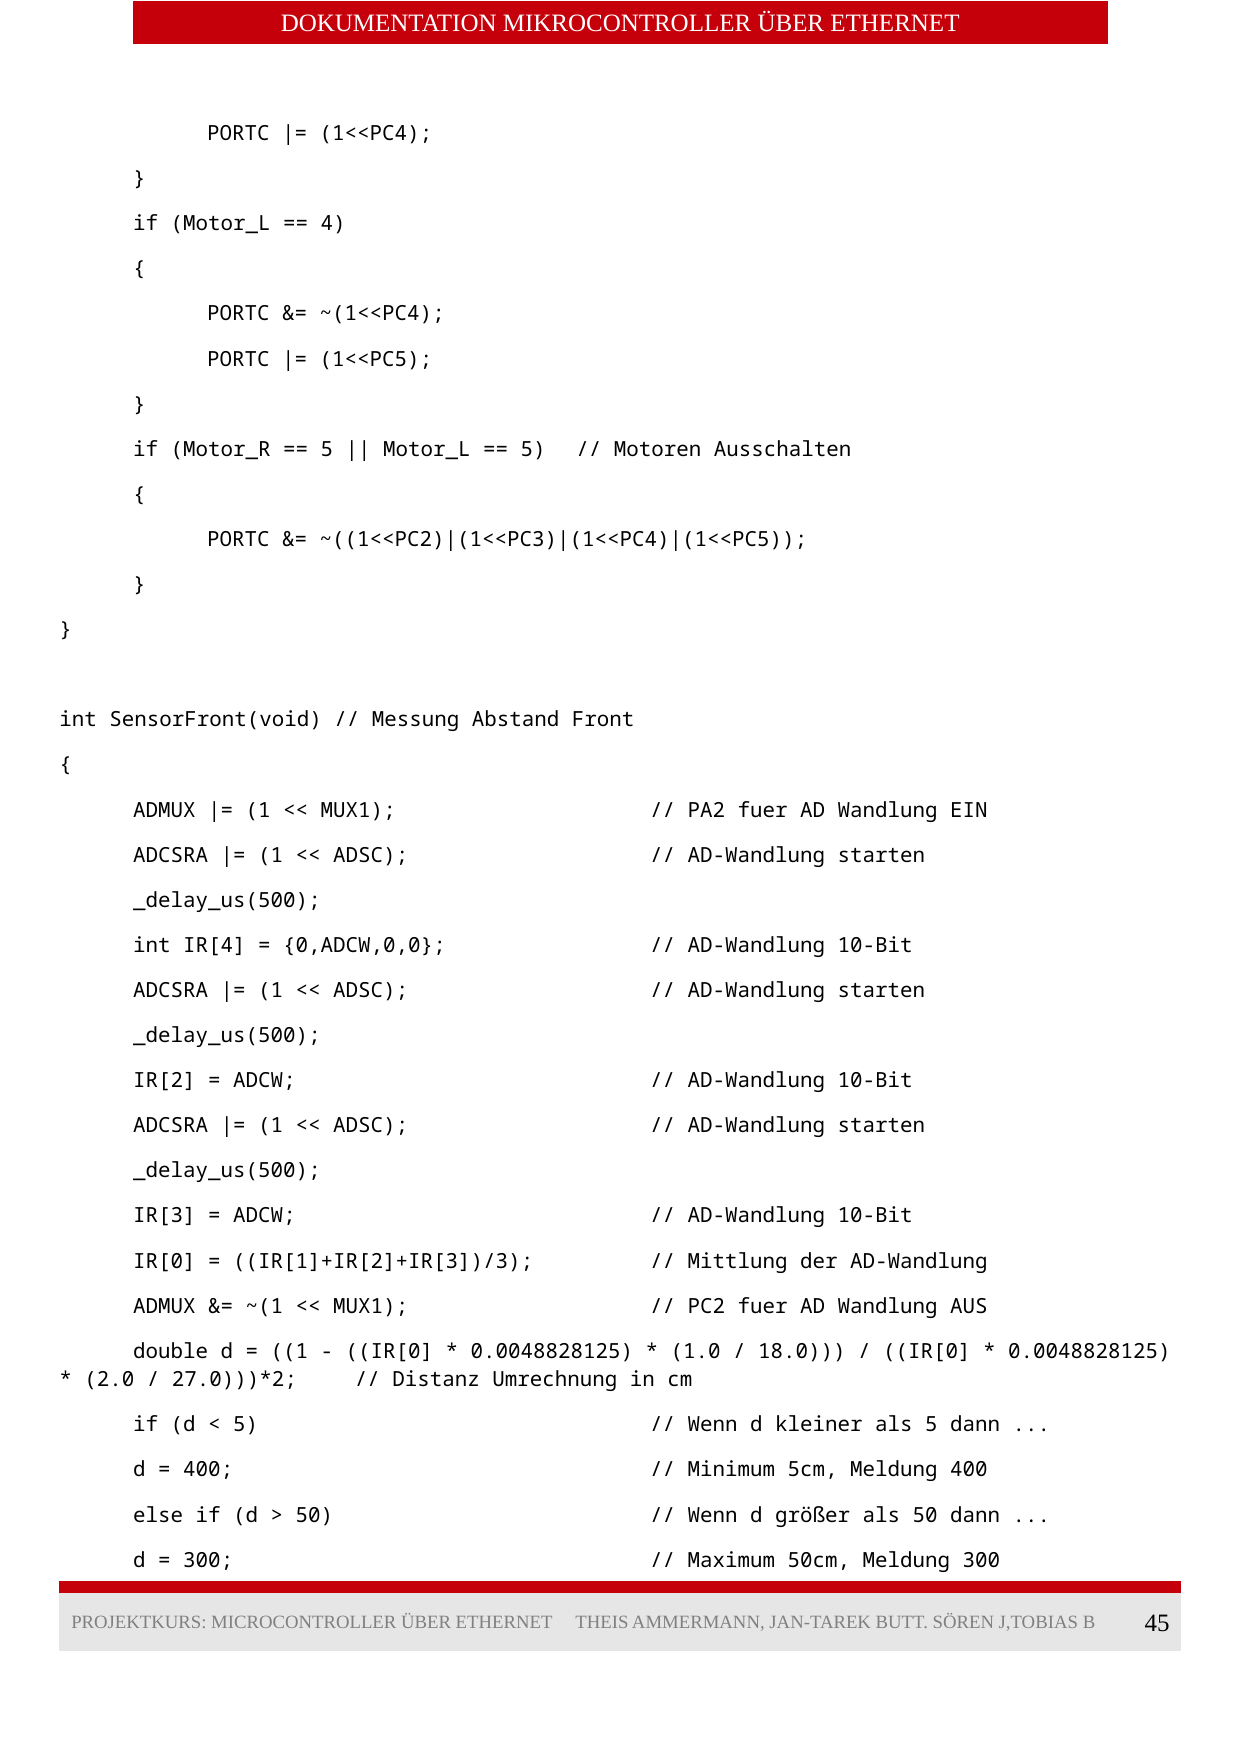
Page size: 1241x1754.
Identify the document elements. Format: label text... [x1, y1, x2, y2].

text else if (d > 50) // Wenn d größer als 50 dann ... [59, 1500, 1181, 1528]
text d = 400; // Minimum 5cm, Meldung 400 [59, 1454, 1181, 1483]
text { [59, 749, 1181, 778]
text if (Motor_L == 4) [59, 208, 1181, 237]
text ADCSRA |= (1 << ADSC); // AD-Wandlung starten [59, 1110, 1181, 1139]
text IR[3] = ADCW; // AD-Wandlung 10-Bit [59, 1201, 1181, 1229]
text } [59, 569, 1181, 598]
text ADCSRA |= (1 << ADSC); // AD-Wandlung starten [59, 975, 1181, 1003]
text } [59, 163, 1181, 192]
text _delay_us(500); [59, 885, 1181, 913]
text int IR[4] = {0,ADCW,0,0}; // AD-Wandlung 10-Bit [59, 930, 1181, 958]
text double d = ((1 - ((IR[0] * 0.0048828125) * (1.0 / 18.0))) / ((IR[0] * 0.0048828125) * (2.0 / 27.0)))*2; // Distanz Umrechnung in cm [59, 1336, 1181, 1393]
text d = 300; // Maximum 50cm, Meldung 300 [59, 1545, 1181, 1573]
text ADCSRA |= (1 << ADSC); // AD-Wandlung starten [59, 840, 1181, 868]
text _delay_us(500); [59, 1020, 1181, 1049]
text PORTC |= (1<<PC4); [59, 118, 1181, 147]
text PORTC &= ~(1<<PC4); [59, 298, 1181, 327]
text { [59, 253, 1181, 282]
text if (d < 5) // Wenn d kleiner als 5 dann ... [59, 1409, 1181, 1438]
text IR[2] = ADCW; // AD-Wandlung 10-Bit [59, 1065, 1181, 1094]
text IR[0] = ((IR[1]+IR[2]+IR[3])/3); // Mittlung der AD-Wandlung [59, 1246, 1181, 1274]
text if (Motor_R == 5 || Motor_L == 5) // Motoren Ausschalten [59, 434, 1181, 462]
text _delay_us(500); [59, 1156, 1181, 1184]
text { [59, 479, 1181, 507]
text int SensorFront(void) // Messung Abstand Front [59, 704, 1181, 733]
text PORTC &= ~((1<<PC2)|(1<<PC3)|(1<<PC4)|(1<<PC5)); [59, 524, 1181, 552]
text } [59, 389, 1181, 417]
text ADMUX &= ~(1 << MUX1); // PC2 fuer AD Wandlung AUS [59, 1291, 1181, 1319]
text ADMUX |= (1 << MUX1); // PA2 fuer AD Wandlung EIN [59, 795, 1181, 823]
text PORTC |= (1<<PC5); [59, 344, 1181, 372]
text } [59, 614, 1181, 643]
